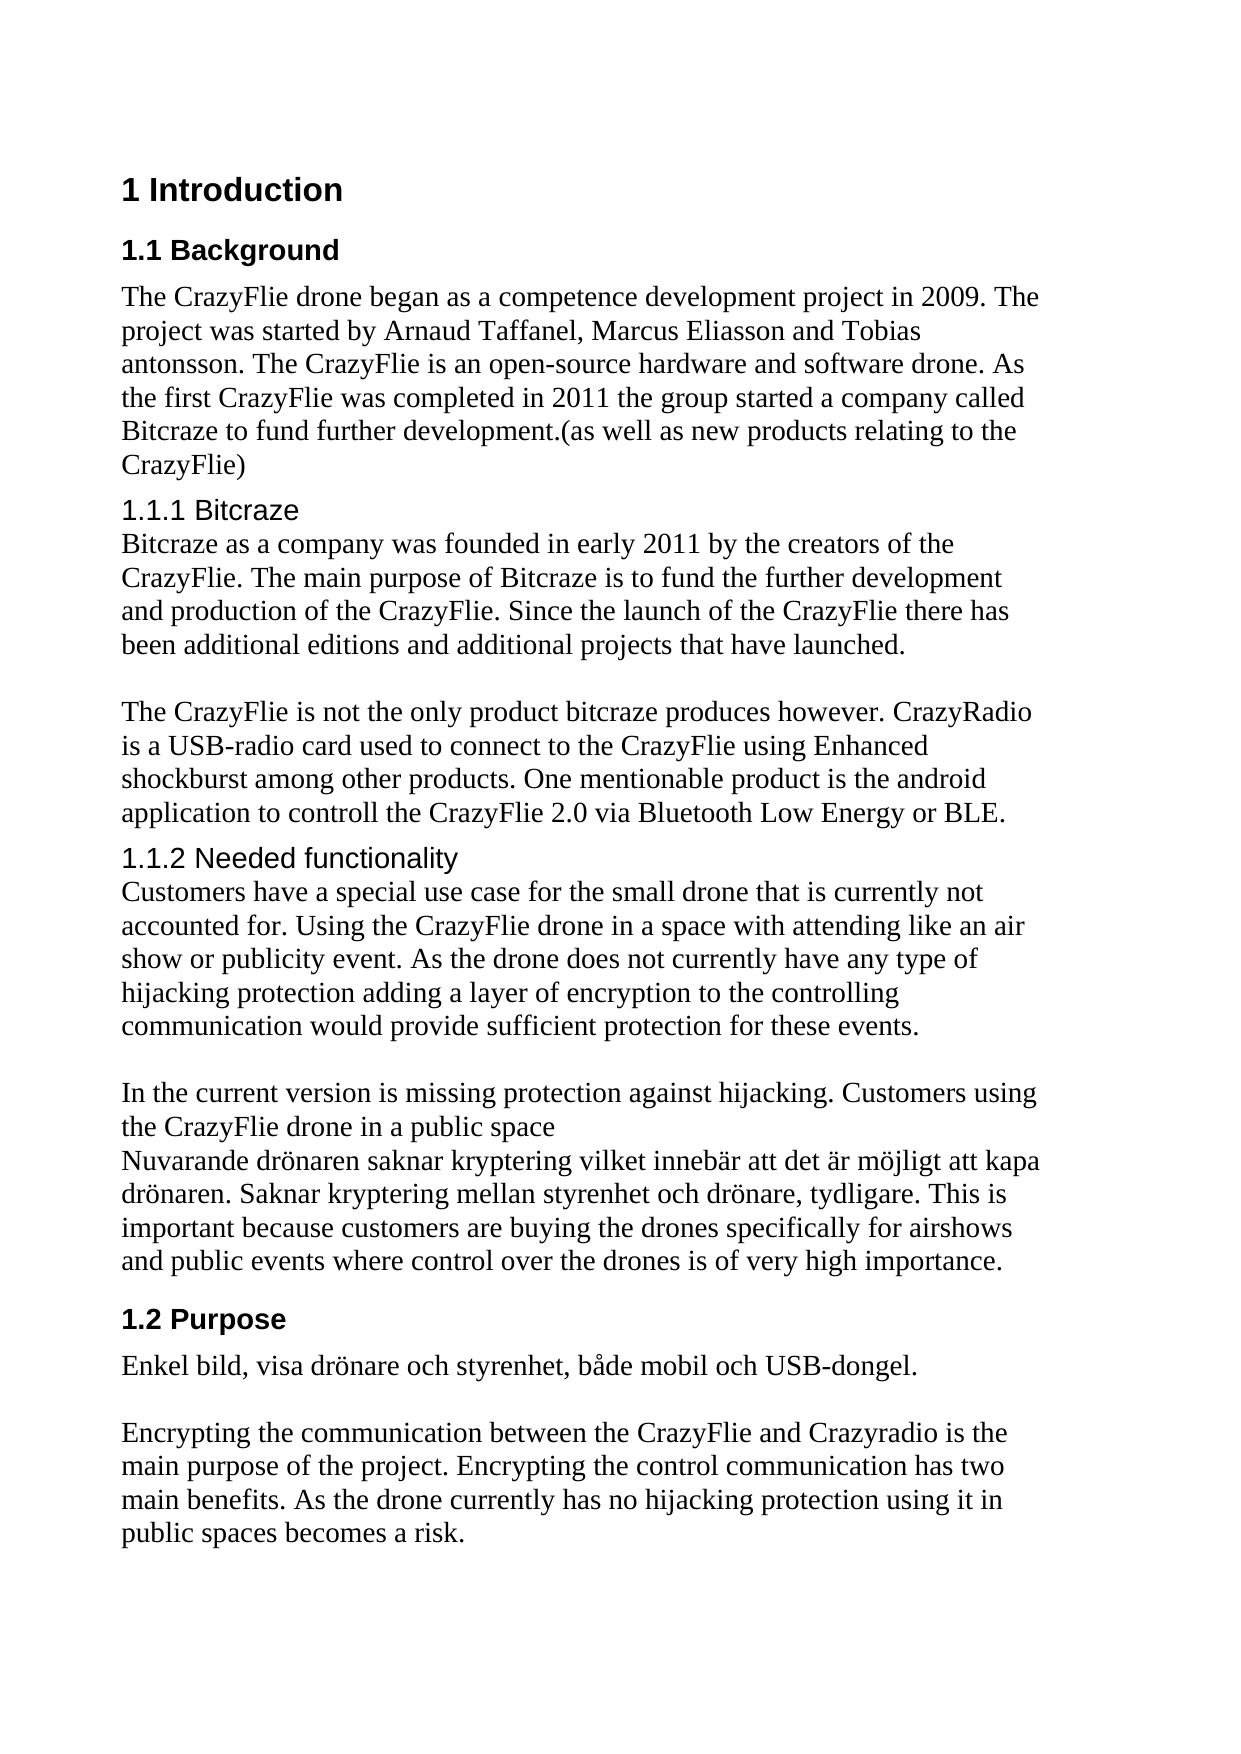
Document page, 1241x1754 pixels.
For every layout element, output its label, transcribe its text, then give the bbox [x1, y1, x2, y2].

text The CrazyFlie is not the only product bitcraze produces however. CrazyRadio is a USB-radio card used to connect to the CrazyFlie using Enhanced shockburst among other products. One mentionable product is the android application to controll the CrazyFlie 2.0 via Bluetooth Low Energy or BLE. [121, 694, 1042, 828]
subtitle Bitcraze [121, 493, 1042, 526]
subtitle Purpose [121, 1302, 1042, 1335]
text Nuvarande drönaren saknar kryptering vilket innebär att det är möjligt att kapa drönaren. Saknar kryptering mellan styrenhet och drönare, tydligare. This is important because customers are buying the drones specifically for airshows and public events where control over the drones is of very high importance. [121, 1143, 1042, 1277]
text Bitcraze as a company was founded in early 2011 by the creators of the CrazyFlie. The main purpose of Bitcraze is to fund the further development and production of the CrazyFlie. Since the launch of the CrazyFlie there has been additional editions and additional projects that have launched. [121, 526, 1042, 661]
text Customers have a special use case for the small drone that is currently not accounted for. Using the CrazyFlie drone in a space with attending like an air show or publicity event. As the drone does not currently have any type of hijacking protection adding a layer of encryption to the controlling communication would provide sufficient protection for these events. [121, 874, 1042, 1042]
text The CrazyFlie drone began as a competence development project in 2009. The project was started by Arnaud Taffanel, Marcus Eliasson and Tobias antonsson. The CrazyFlie is an open-source hardware and software drone. As the first CrazyFlie was completed in 2011 the group started a company called Bitcraze to fund further development.(as well as new products relating to the CrazyFlie) [121, 279, 1042, 480]
text Encrypting the communication between the CrazyFlie and Crazyradio is the main purpose of the project. Encrypting the control communication has two main benefits. As the drone currently has no hijacking protection using it in public spaces becomes a risk. [121, 1415, 1042, 1549]
text Enkel bild, visa drönare och styrenhet, både mobil och USB-dongel. [121, 1348, 1042, 1381]
subtitle Needed functionality [121, 841, 1042, 874]
subtitle Background [121, 233, 1042, 267]
text In the current version is missing protection against hijacking. Customers using the CrazyFlie drone in a public space [121, 1076, 1042, 1143]
subtitle Introduction [121, 170, 1042, 208]
